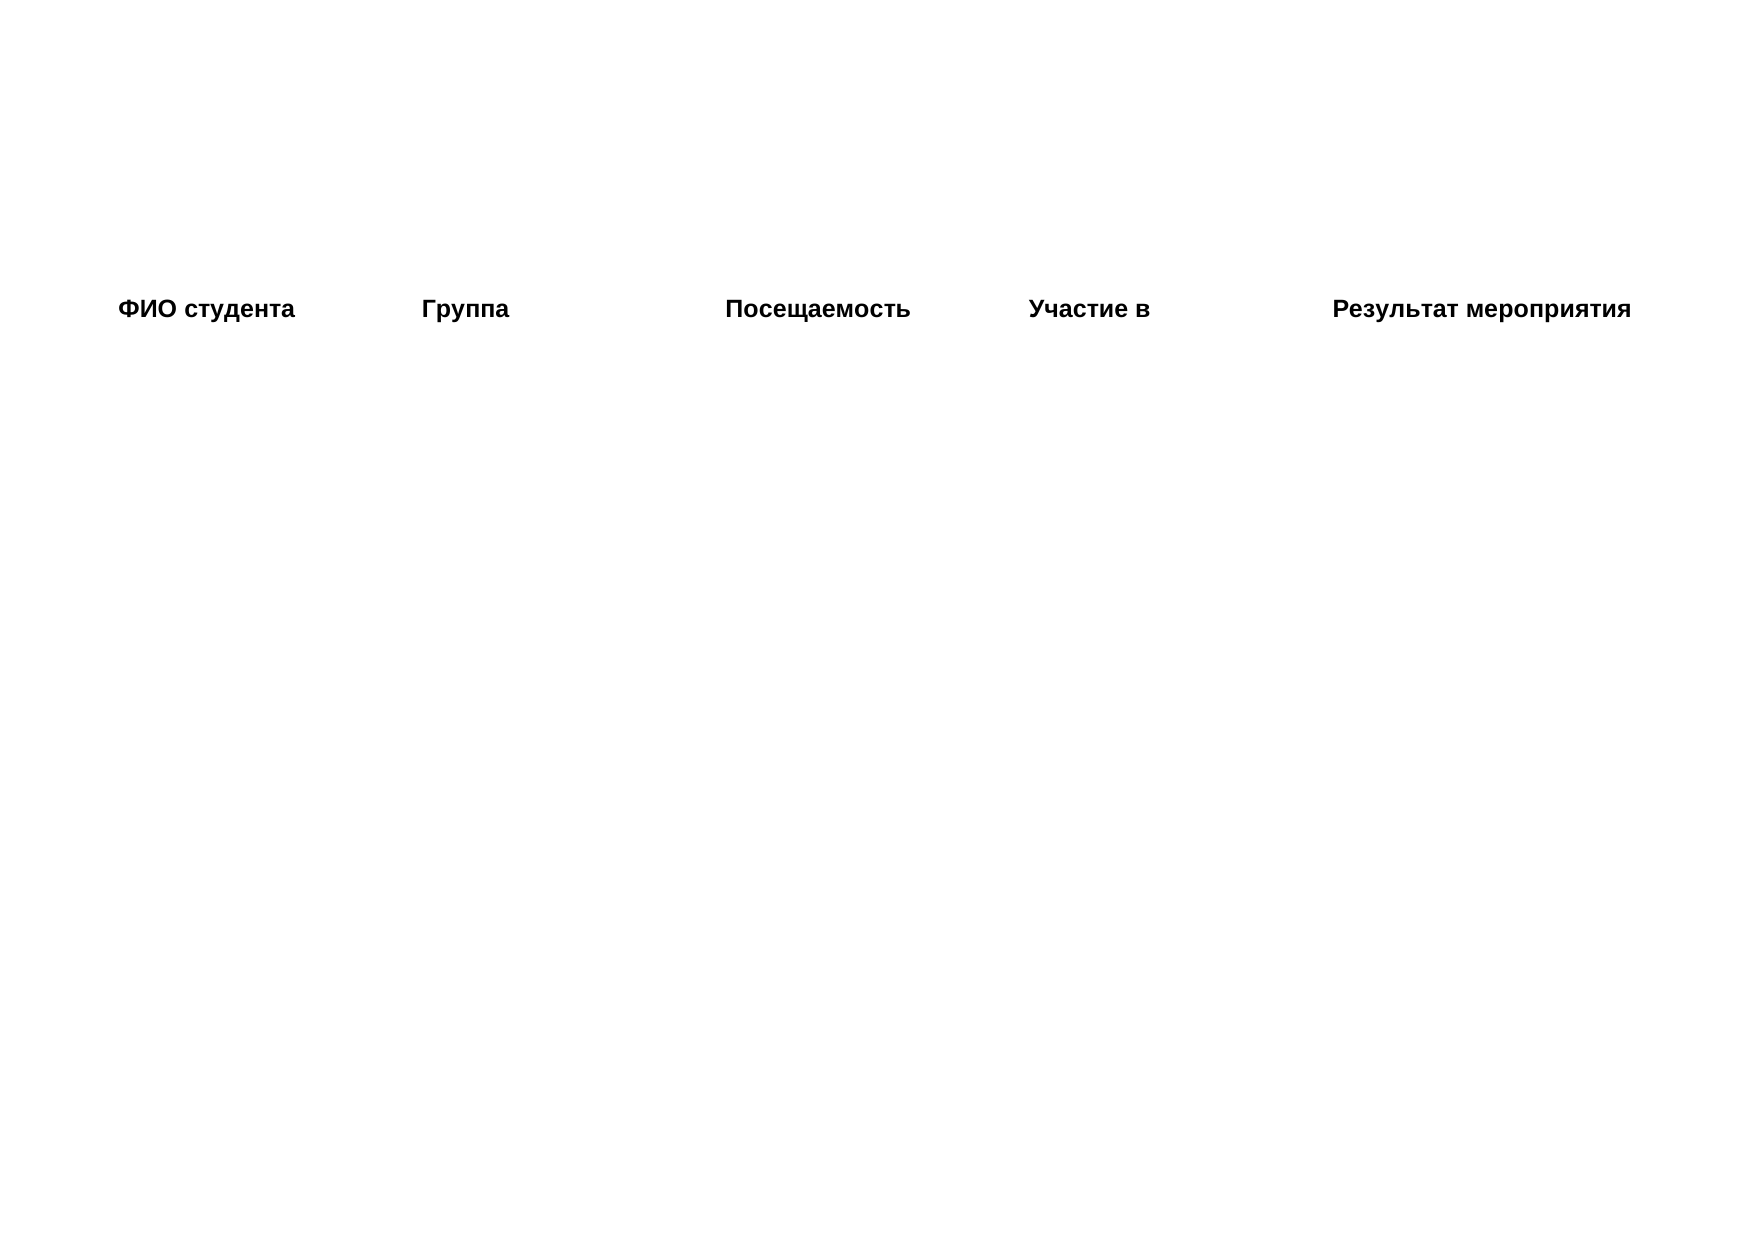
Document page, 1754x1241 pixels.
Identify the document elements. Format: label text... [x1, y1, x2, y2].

table_header ФИО студента [118, 295, 422, 325]
table_header Посещаемость [725, 295, 1029, 325]
table_header Участие в мероприятиях [1029, 295, 1332, 325]
table_header Группа [422, 295, 725, 325]
table_header Результат мероприятия [1332, 295, 1636, 325]
